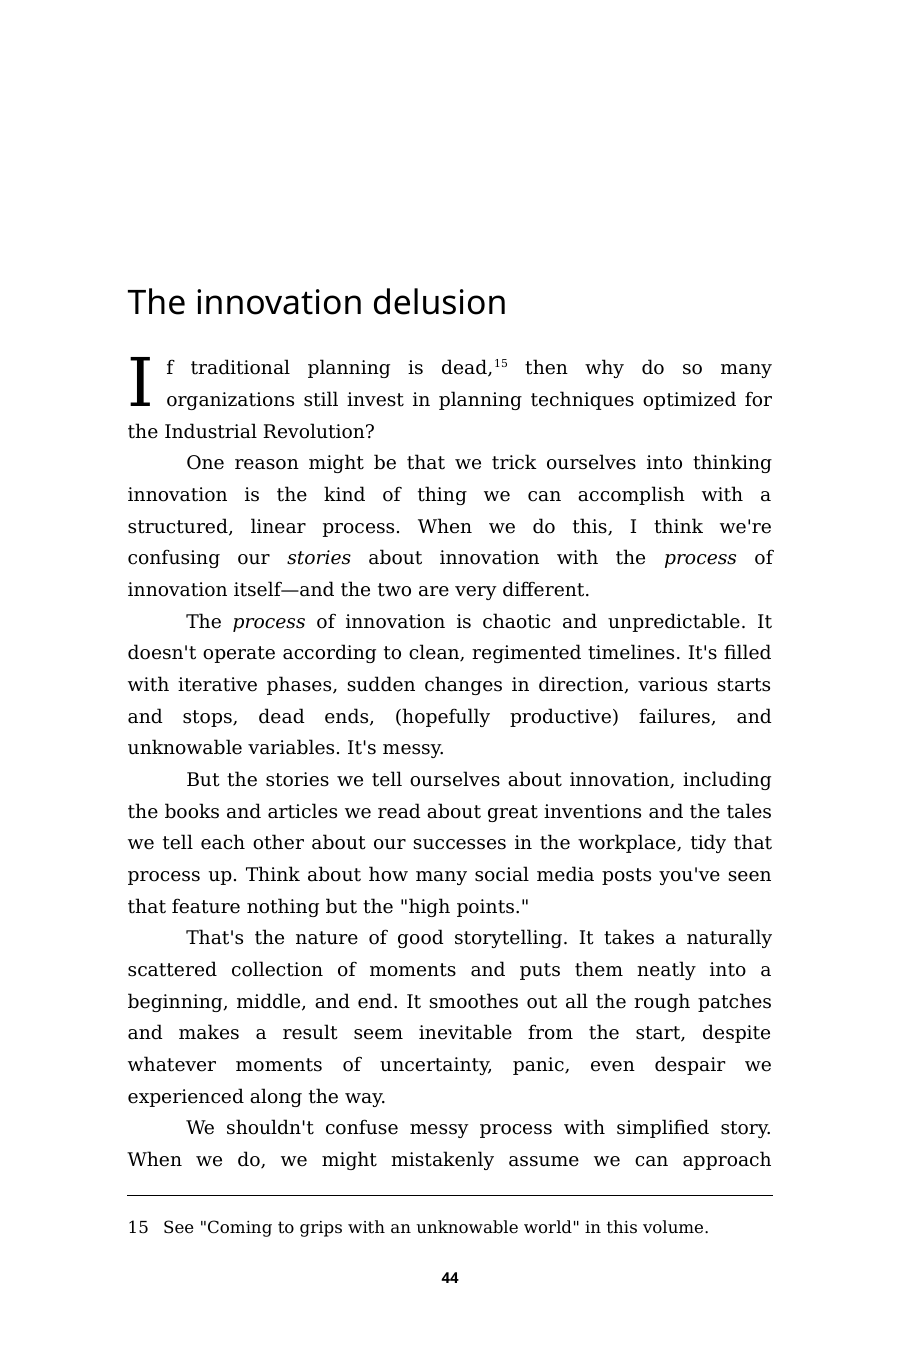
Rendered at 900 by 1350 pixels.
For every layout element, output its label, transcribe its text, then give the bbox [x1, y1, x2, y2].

text The process of innovation is chaotic and unpredictable. It doesn't operate according to clean, regimented timelines. It's filled with iterative phases, sudden changes in direction, various starts and stops, dead ends, (hopefully productive) failures, and unknowable variables. It's messy. [127, 611, 772, 759]
subtitle The innovation delusion [127, 283, 772, 322]
text If traditional planning is dead, then why do so many organizations still invest in planning techniques optimized for the Industrial Revolution? [127, 357, 772, 442]
text But the stories we tell ourselves about innovation, including the books and articles we read about great inventions and the tales we tell each other about our successes in the workplace, tidy that process up. Think about how many social media posts you've seen that feature nothing but the "high points." [127, 769, 772, 917]
text That's the nature of good storytelling. It takes a naturally scattered collection of moments and puts them neatly into a beginning, middle, and end. It smoothes out all the rough patches and makes a result seem inevitable from the start, despite whatever moments of uncertainty, panic, even despair we experienced along the way. [127, 927, 772, 1107]
text We shouldn't confuse messy process with simplified story. When we do, we might mistakenly assume we can approach [127, 1117, 772, 1171]
text One reason might be that we trick ourselves into thinking innovation is the kind of thing we can accomplish with a structured, linear process. When we do this, I think we're confusing our stories about innovation with the process of innovation itself—and the two are very different. [127, 452, 772, 601]
text See "Coming to grips with an unknowable world" in this volume. [127, 1218, 772, 1237]
